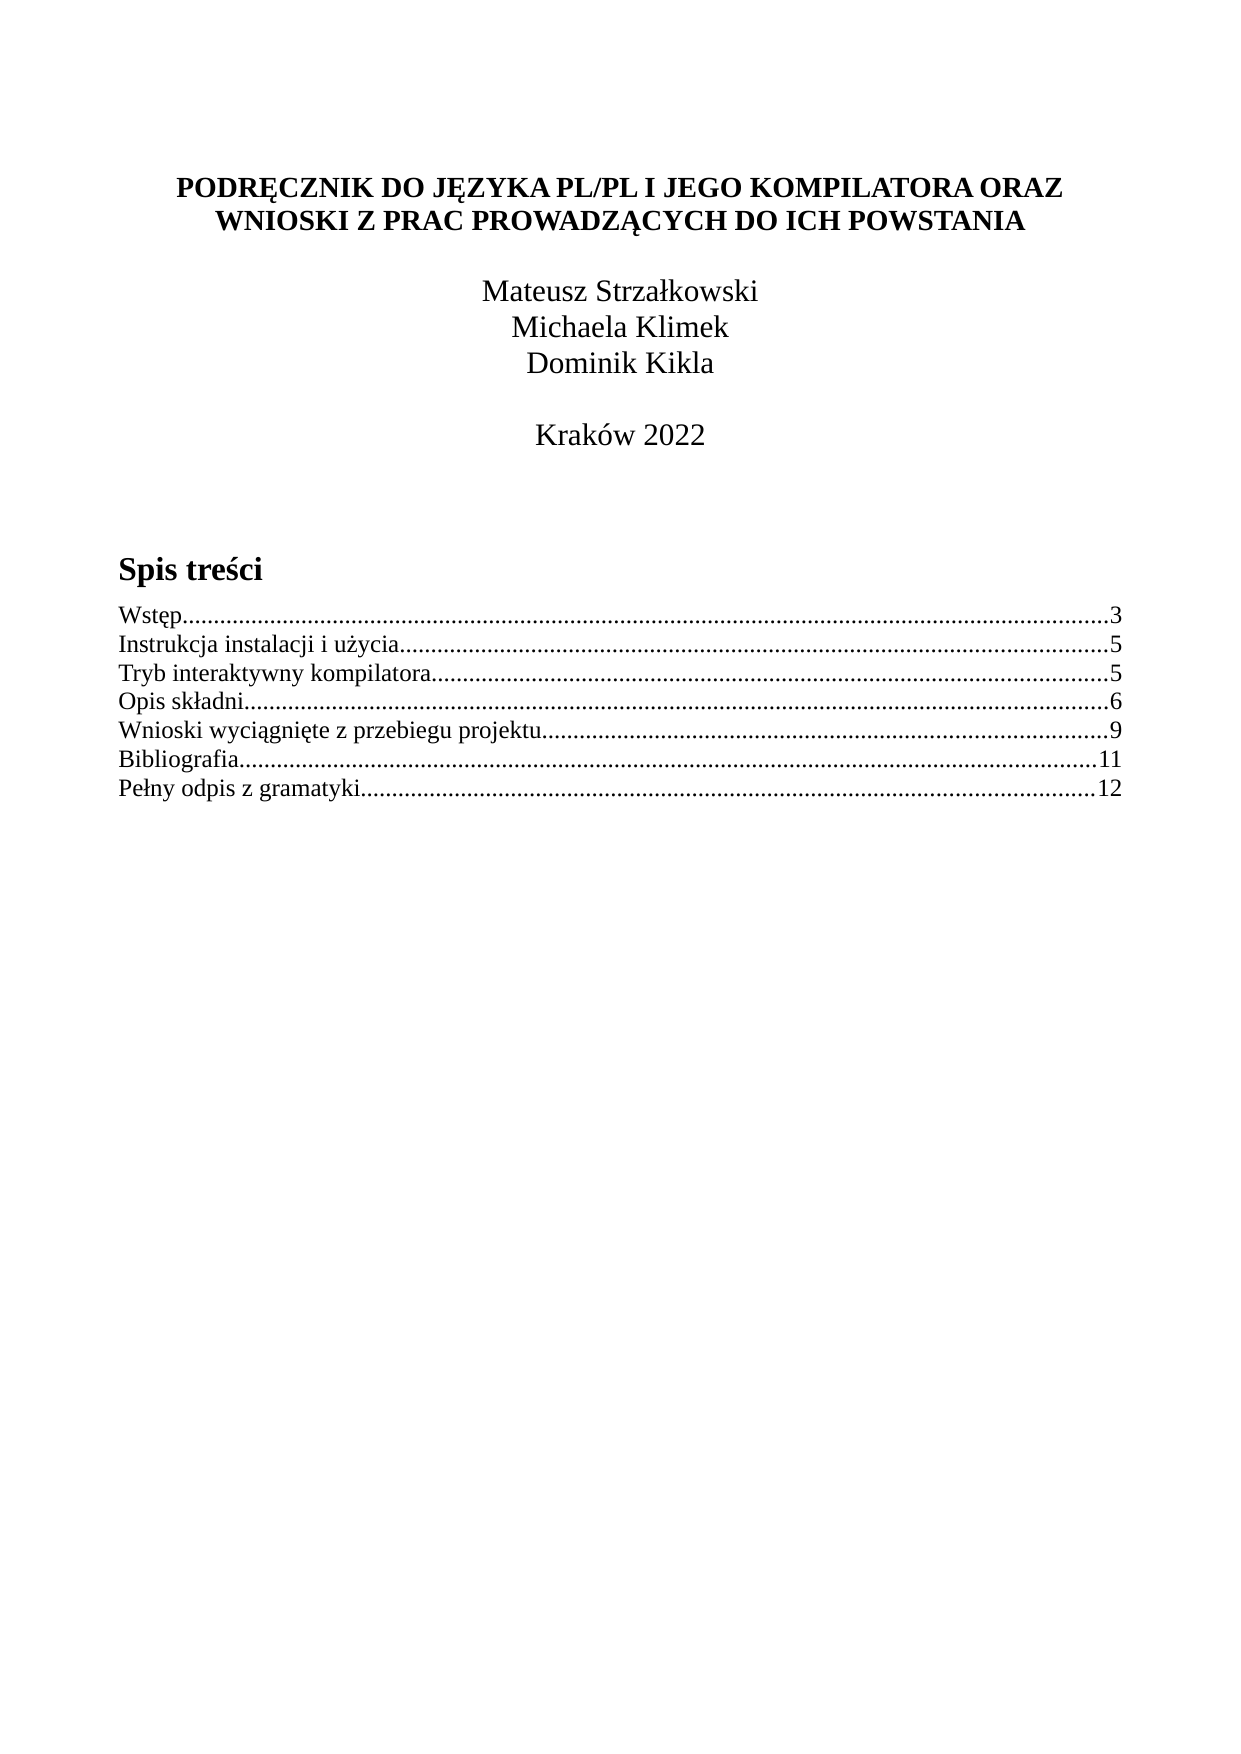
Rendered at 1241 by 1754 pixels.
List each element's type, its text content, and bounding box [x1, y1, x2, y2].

text Mateusz Strzałkowski [118, 273, 1122, 309]
text Tryb interaktywny kompilatora 5 [118, 658, 1122, 686]
text Kraków 2022 [118, 416, 1122, 452]
text PODRĘCZNIK DO JĘZYKA PL/PL I JEGO KOMPILATORA ORAZ WNIOSKI Z PRAC PROWADZĄCYCH DO ICH POWSTANIA [118, 170, 1122, 237]
text Wnioski wyciągnięte z przebiegu projektu 9 [118, 715, 1122, 744]
text Michaela Klimek [118, 309, 1122, 344]
text Dominik Kikla [118, 344, 1122, 381]
text Opis składni 6 [118, 686, 1122, 715]
text Pełny odpis z gramatyki 12 [118, 773, 1122, 801]
text Instrukcja instalacji i użycia 5 [118, 629, 1122, 658]
text Wstęp 3 [118, 600, 1122, 629]
subtitle Spis treści [118, 549, 1122, 588]
text Bibliografia 11 [118, 744, 1122, 773]
